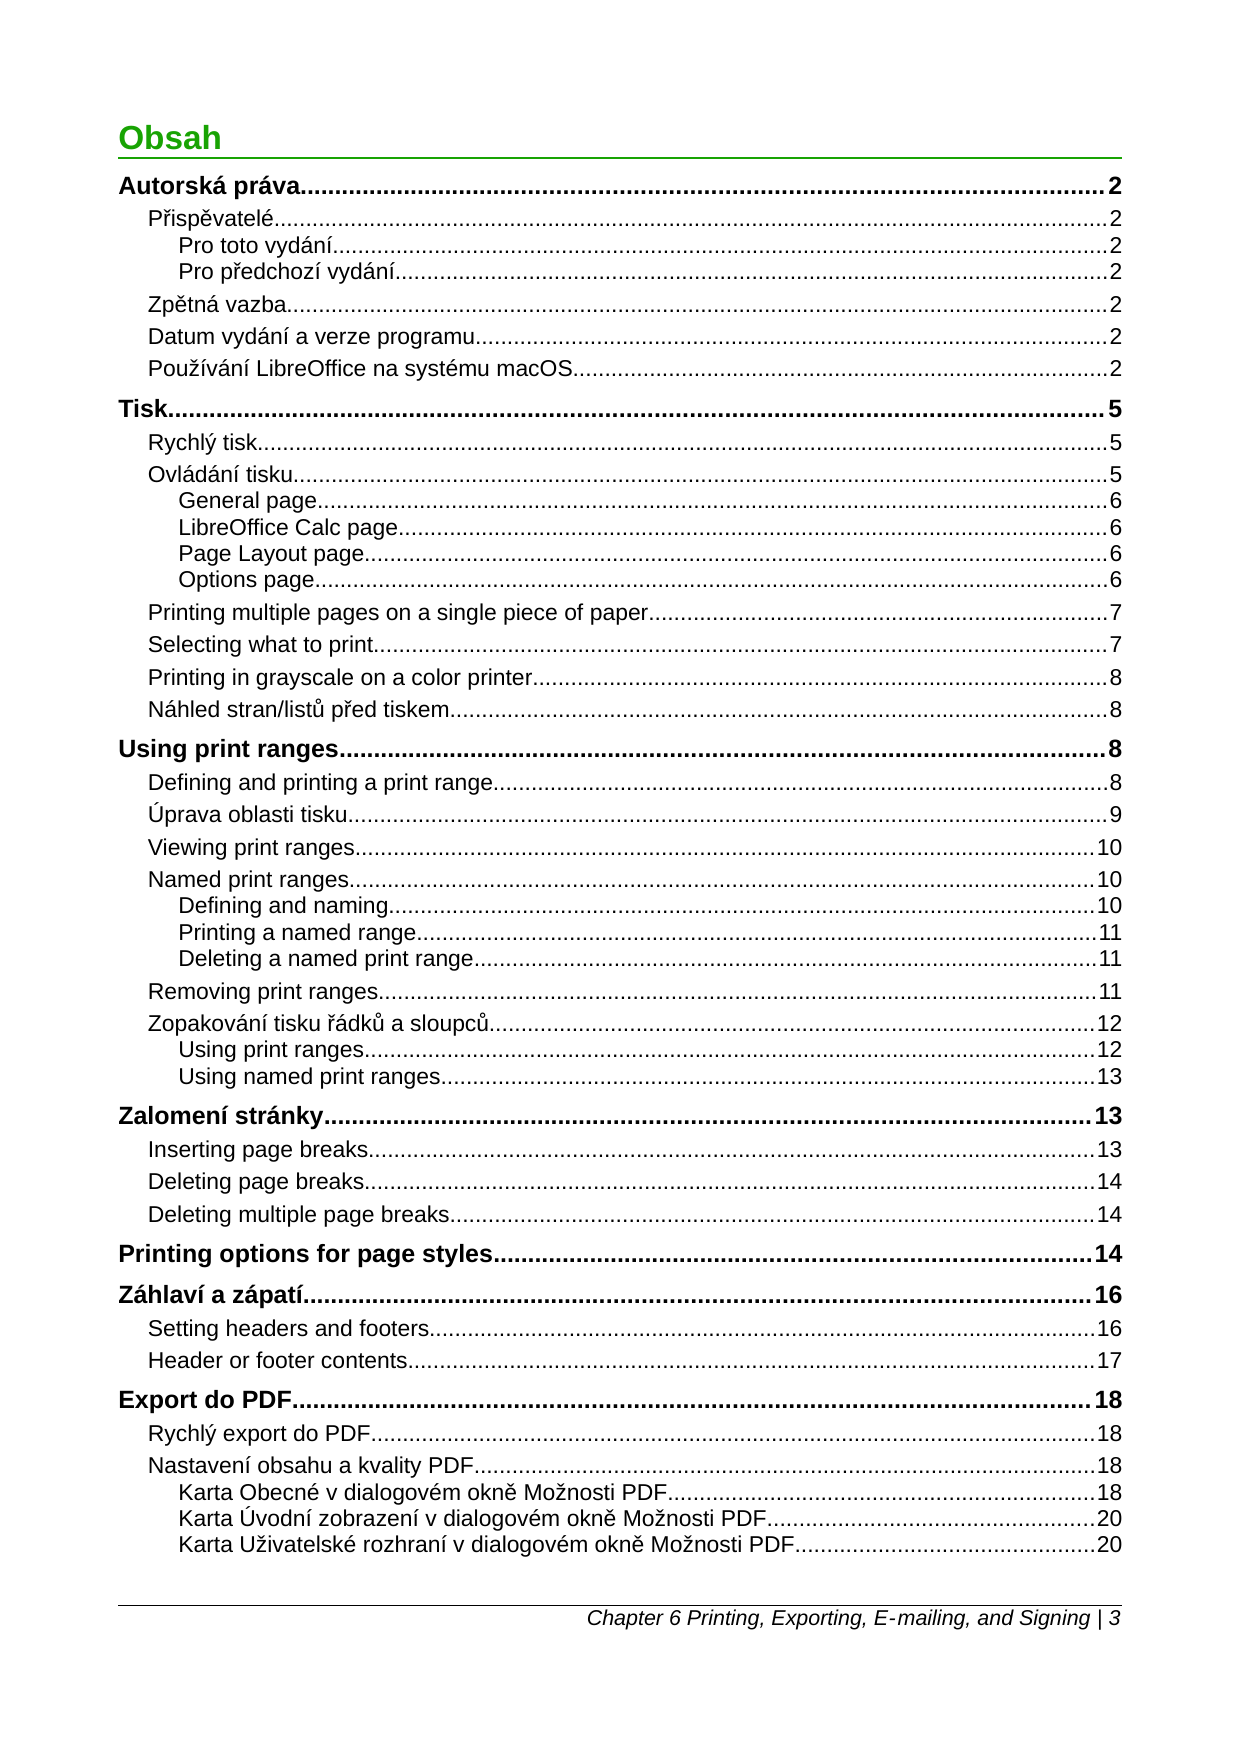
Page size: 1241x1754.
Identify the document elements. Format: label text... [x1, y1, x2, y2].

text Using print ranges 12 [178, 1036, 1122, 1063]
text Pro toto vydání 2 [178, 232, 1122, 258]
subtitle Obsah [118, 118, 1122, 157]
text Inserting page breaks 13 [148, 1136, 1122, 1162]
text Ovládání tisku 5 [148, 461, 1122, 487]
text Deleting multiple page breaks 14 [148, 1201, 1122, 1227]
text Using named print ranges 13 [178, 1063, 1122, 1089]
text Options page 6 [178, 566, 1122, 593]
text Záhlaví a zápatí 16 [118, 1280, 1122, 1308]
text Printing multiple pages on a single piece of paper 7 [148, 599, 1122, 625]
text Named print ranges 10 [148, 866, 1122, 892]
text General page 6 [178, 487, 1122, 513]
text Náhled stran/listů před tiskem 8 [148, 696, 1122, 722]
text Přispěvatelé 2 [148, 205, 1122, 232]
text Using print ranges 8 [118, 734, 1122, 763]
text Nastavení obsahu a kvality PDF 18 [148, 1452, 1122, 1479]
text Úprava oblasti tisku 9 [148, 801, 1122, 828]
text Deleting a named print range 11 [178, 945, 1122, 972]
text Karta Uživatelské rozhraní v dialogovém okně Možnosti PDF 20 [178, 1531, 1122, 1558]
text Defining and printing a print range 8 [148, 769, 1122, 795]
text Datum vydání a verze programu 2 [148, 323, 1122, 349]
text Zopakování tisku řádků a sloupců 12 [148, 1010, 1122, 1036]
text Page Layout page 6 [178, 540, 1122, 566]
text Setting headers and footers 16 [148, 1314, 1122, 1341]
text Používání LibreOffice na systému macOS 2 [148, 355, 1122, 382]
text Zalomení stránky 13 [118, 1101, 1122, 1130]
text Header or footer contents 17 [148, 1347, 1122, 1373]
text Deleting page breaks 14 [148, 1168, 1122, 1194]
text Karta Úvodní zobrazení v dialogovém okně Možnosti PDF 20 [178, 1505, 1122, 1531]
text Karta Obecné v dialogovém okně Možnosti PDF 18 [178, 1479, 1122, 1505]
text Printing in grayscale on a color printer 8 [148, 663, 1122, 690]
text Viewing print ranges 10 [148, 834, 1122, 860]
text Autorská práva 2 [118, 171, 1122, 199]
text Rychlý export do PDF 18 [148, 1420, 1122, 1446]
text Defining and naming 10 [178, 892, 1122, 919]
text Export do PDF 18 [118, 1385, 1122, 1414]
text Printing options for page styles 14 [118, 1239, 1122, 1268]
text Printing a named range 11 [178, 919, 1122, 945]
text Selecting what to print 7 [148, 631, 1122, 657]
text Rychlý tisk 5 [148, 428, 1122, 455]
text Tisk 5 [118, 394, 1122, 422]
text LibreOffice Calc page 6 [178, 513, 1122, 540]
text Pro předchozí vydání 2 [178, 258, 1122, 284]
text Zpětná vazba 2 [148, 291, 1122, 317]
text Removing print ranges 11 [148, 978, 1122, 1004]
